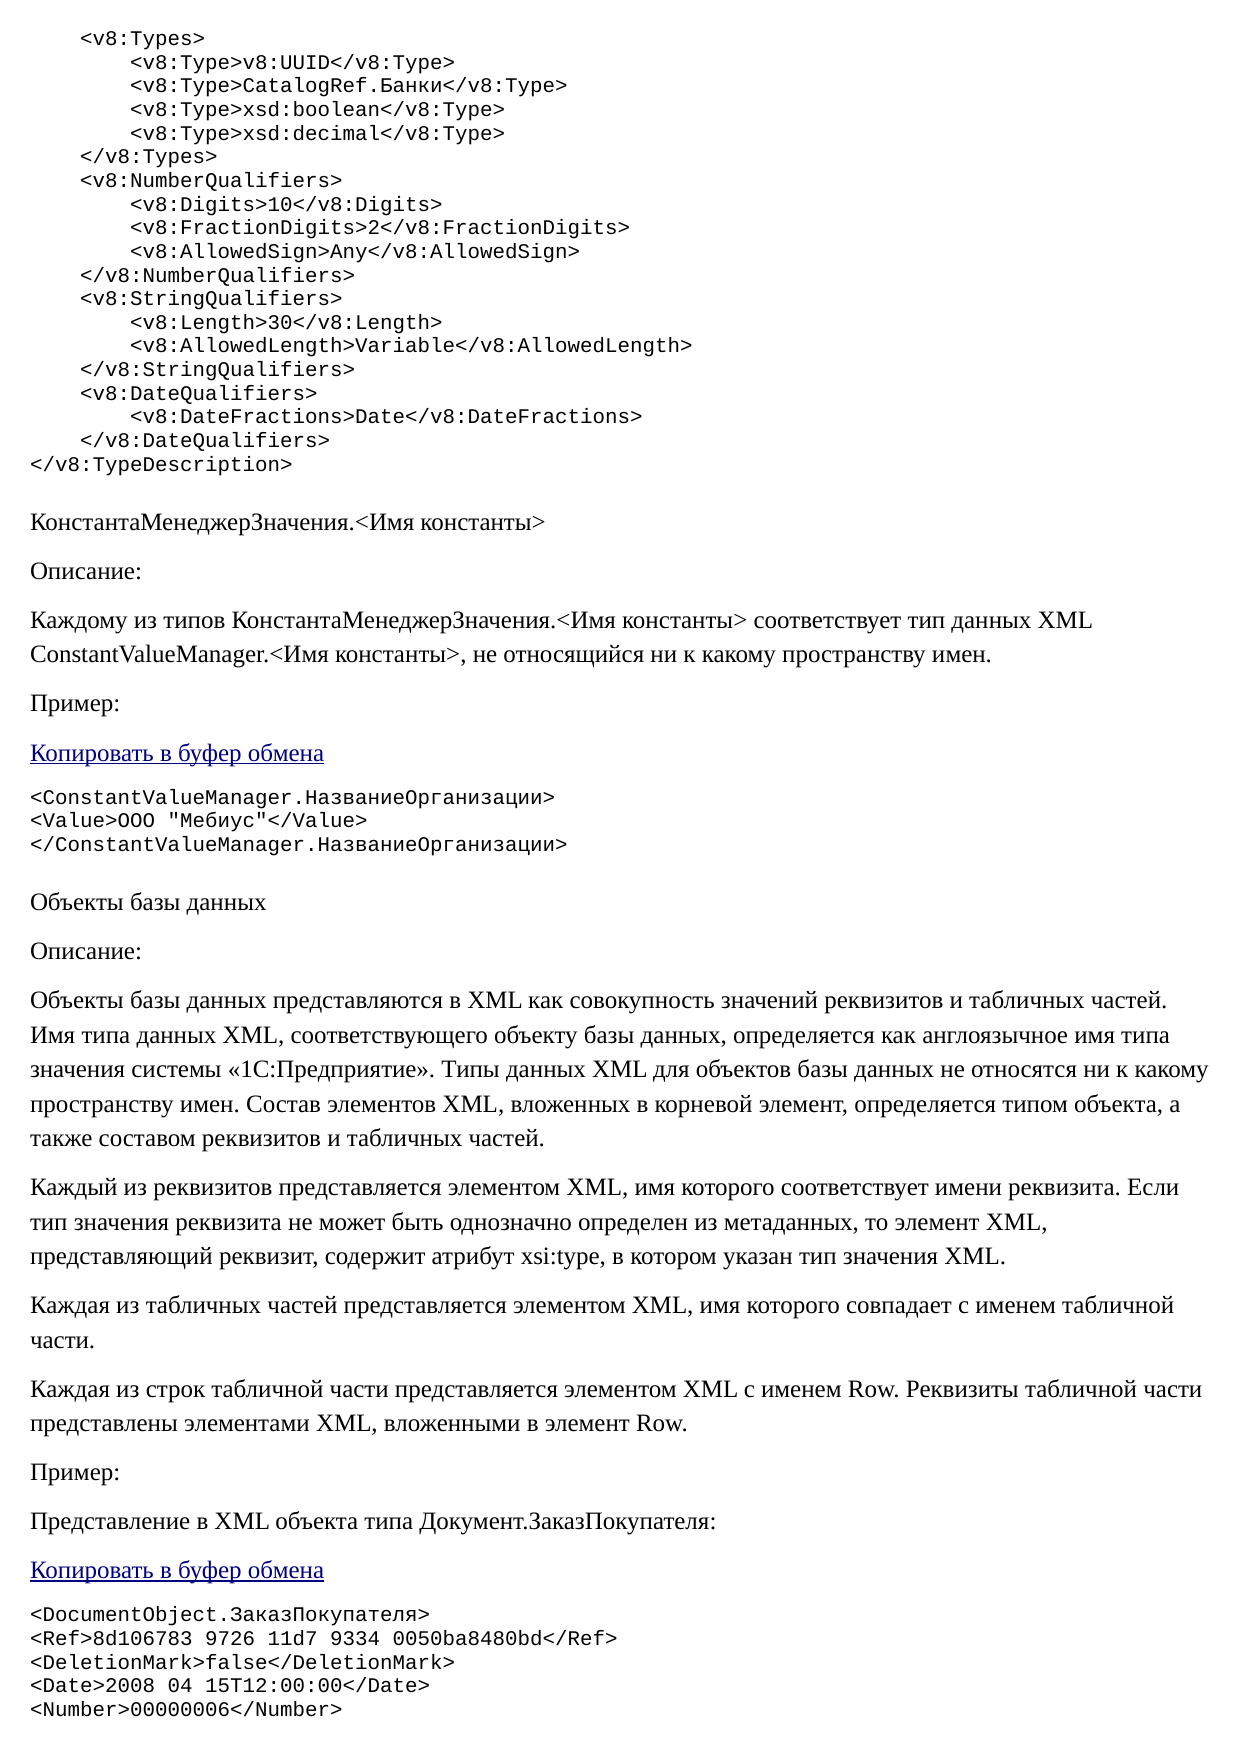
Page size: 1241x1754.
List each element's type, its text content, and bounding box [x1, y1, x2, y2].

text </v8:Types> [30, 146, 1211, 170]
text <v8:Length>30</v8:Length> [30, 312, 1211, 336]
text <v8:Type>CatalogRef.Банки</v8:Type> [30, 75, 1211, 99]
text </v8:DateQualifiers> [30, 430, 1211, 454]
text Описание: [30, 556, 1211, 585]
text <v8:NumberQualifiers> [30, 170, 1211, 194]
text <v8:AllowedSign>Any</v8:AllowedSign> [30, 241, 1211, 264]
text Пример: [30, 688, 1211, 717]
text <v8:Digits>10</v8:Digits> [30, 194, 1211, 217]
text <v8:Type>v8:UUID</v8:Type> [30, 52, 1211, 75]
text <ConstantValueManager.НазваниеОрганизации> [30, 787, 1211, 810]
text Каждый из реквизитов представляется элементом XML, имя которого соответствует имени реквизита. Если тип значения реквизита не может быть однозначно определен из метаданных, то элемент XML, представляющий реквизит, содержит атрибут xsi:type, в котором указан тип значения XML. [30, 1172, 1211, 1270]
text Каждому из типов КонстантаМенеджерЗначения.<Имя константы> соответствует тип данных XML ConstantValueManager.<Имя константы>, не относящийся ни к какому пространству имен. [30, 605, 1211, 668]
text Копировать в буфер обмена [30, 738, 1211, 766]
text <Value>ООО "Мебиус"</Value> [30, 810, 1211, 834]
text <v8:Types> [30, 28, 1211, 52]
text Пример: [30, 1457, 1211, 1486]
text Объекты базы данных [30, 887, 1211, 916]
text Объекты базы данных представляются в XML как совокупность значений реквизитов и табличных частей. Имя типа данных XML, соответствующего объекту базы данных, определяется как англоязычное имя типа значения системы «1С:Предприятие». Типы данных XML для объектов базы данных не относятся ни к какому пространству имен. Состав элементов XML, вложенных в корневой элемент, определяется типом объекта, а также составом реквизитов и табличных частей. [30, 985, 1211, 1152]
text Копировать в буфер обмена [30, 1555, 1211, 1584]
text <DocumentObject.ЗаказПокупателя> [30, 1604, 1211, 1628]
text <v8:Type>xsd:decimal</v8:Type> [30, 123, 1211, 146]
text <v8:AllowedLength>Variable</v8:AllowedLength> [30, 336, 1211, 359]
text Каждая из строк табличной части представляется элементом XML с именем Row. Реквизиты табличной части представлены элементами XML, вложенными в элемент Row. [30, 1374, 1211, 1437]
text <Number>00000006</Number> [30, 1699, 1211, 1723]
text <Date>2008 04 15T12:00:00</Date> [30, 1675, 1211, 1699]
text </v8:StringQualifiers> [30, 359, 1211, 383]
text КонстантаМенеджерЗначения.<Имя константы> [30, 507, 1211, 536]
text <v8:Type>xsd:boolean</v8:Type> [30, 99, 1211, 123]
text <DeletionMark>false</DeletionMark> [30, 1652, 1211, 1675]
text <v8:DateQualifiers> [30, 383, 1211, 406]
text </ConstantValueManager.НазваниеОрганизации> [30, 834, 1211, 858]
text <v8:FractionDigits>2</v8:FractionDigits> [30, 217, 1211, 241]
text Каждая из табличных частей представляется элементом XML, имя которого совпадает с именем табличной части. [30, 1290, 1211, 1353]
text </v8:NumberQualifiers> [30, 264, 1211, 288]
text Представление в XML объекта типа Документ.ЗаказПокупателя: [30, 1506, 1211, 1535]
text <v8:StringQualifiers> [30, 288, 1211, 312]
text Описание: [30, 936, 1211, 965]
text </v8:TypeDescription> [30, 454, 1211, 477]
text <v8:DateFractions>Date</v8:DateFractions> [30, 406, 1211, 430]
text <Ref>8d106783 9726 11d7 9334 0050ba8480bd</Ref> [30, 1628, 1211, 1652]
